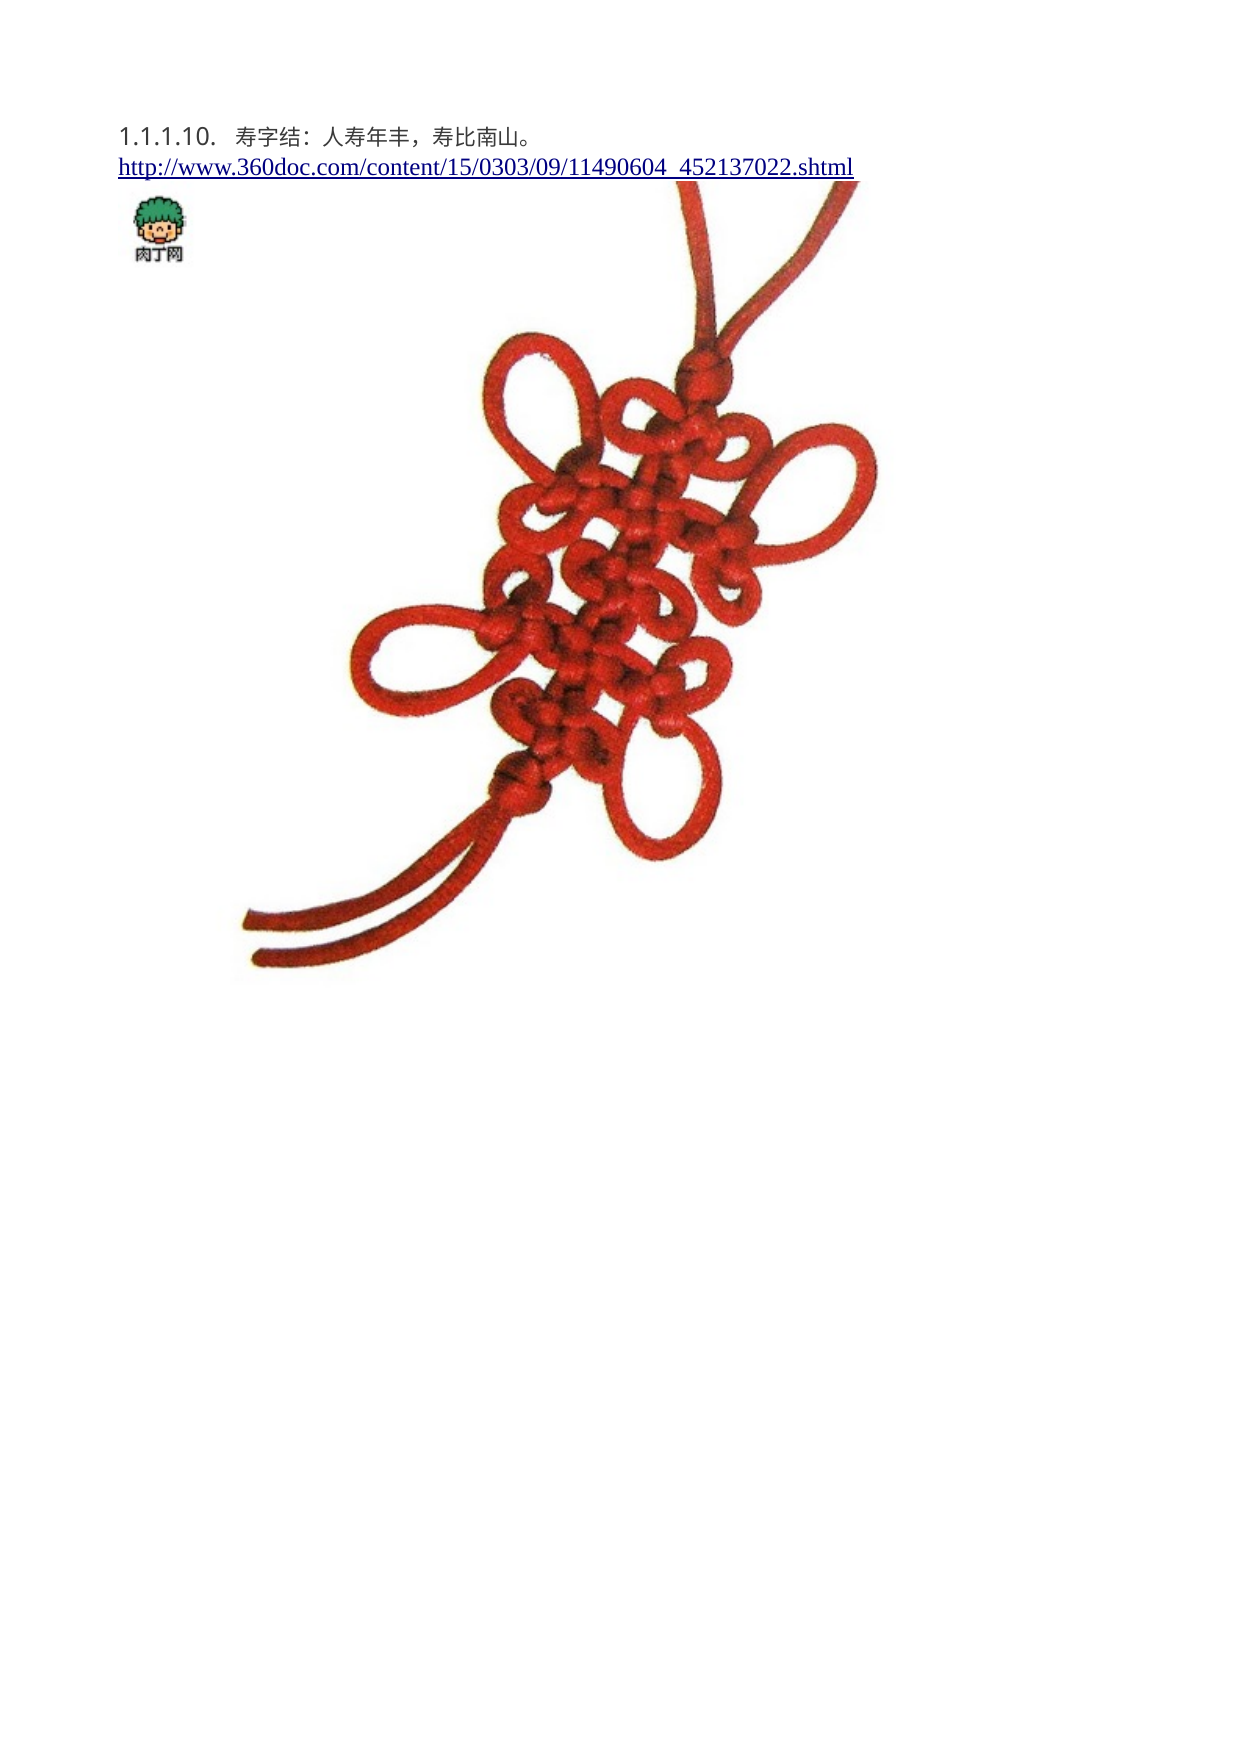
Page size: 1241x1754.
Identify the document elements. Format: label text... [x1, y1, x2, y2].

list 寿字结：人寿年丰，寿比南山。 [118, 118, 1122, 152]
picture [118, 181, 1058, 1006]
list http://www.360doc.com/content/15/0303/09/11490604_452137022.shtml [118, 152, 1122, 181]
